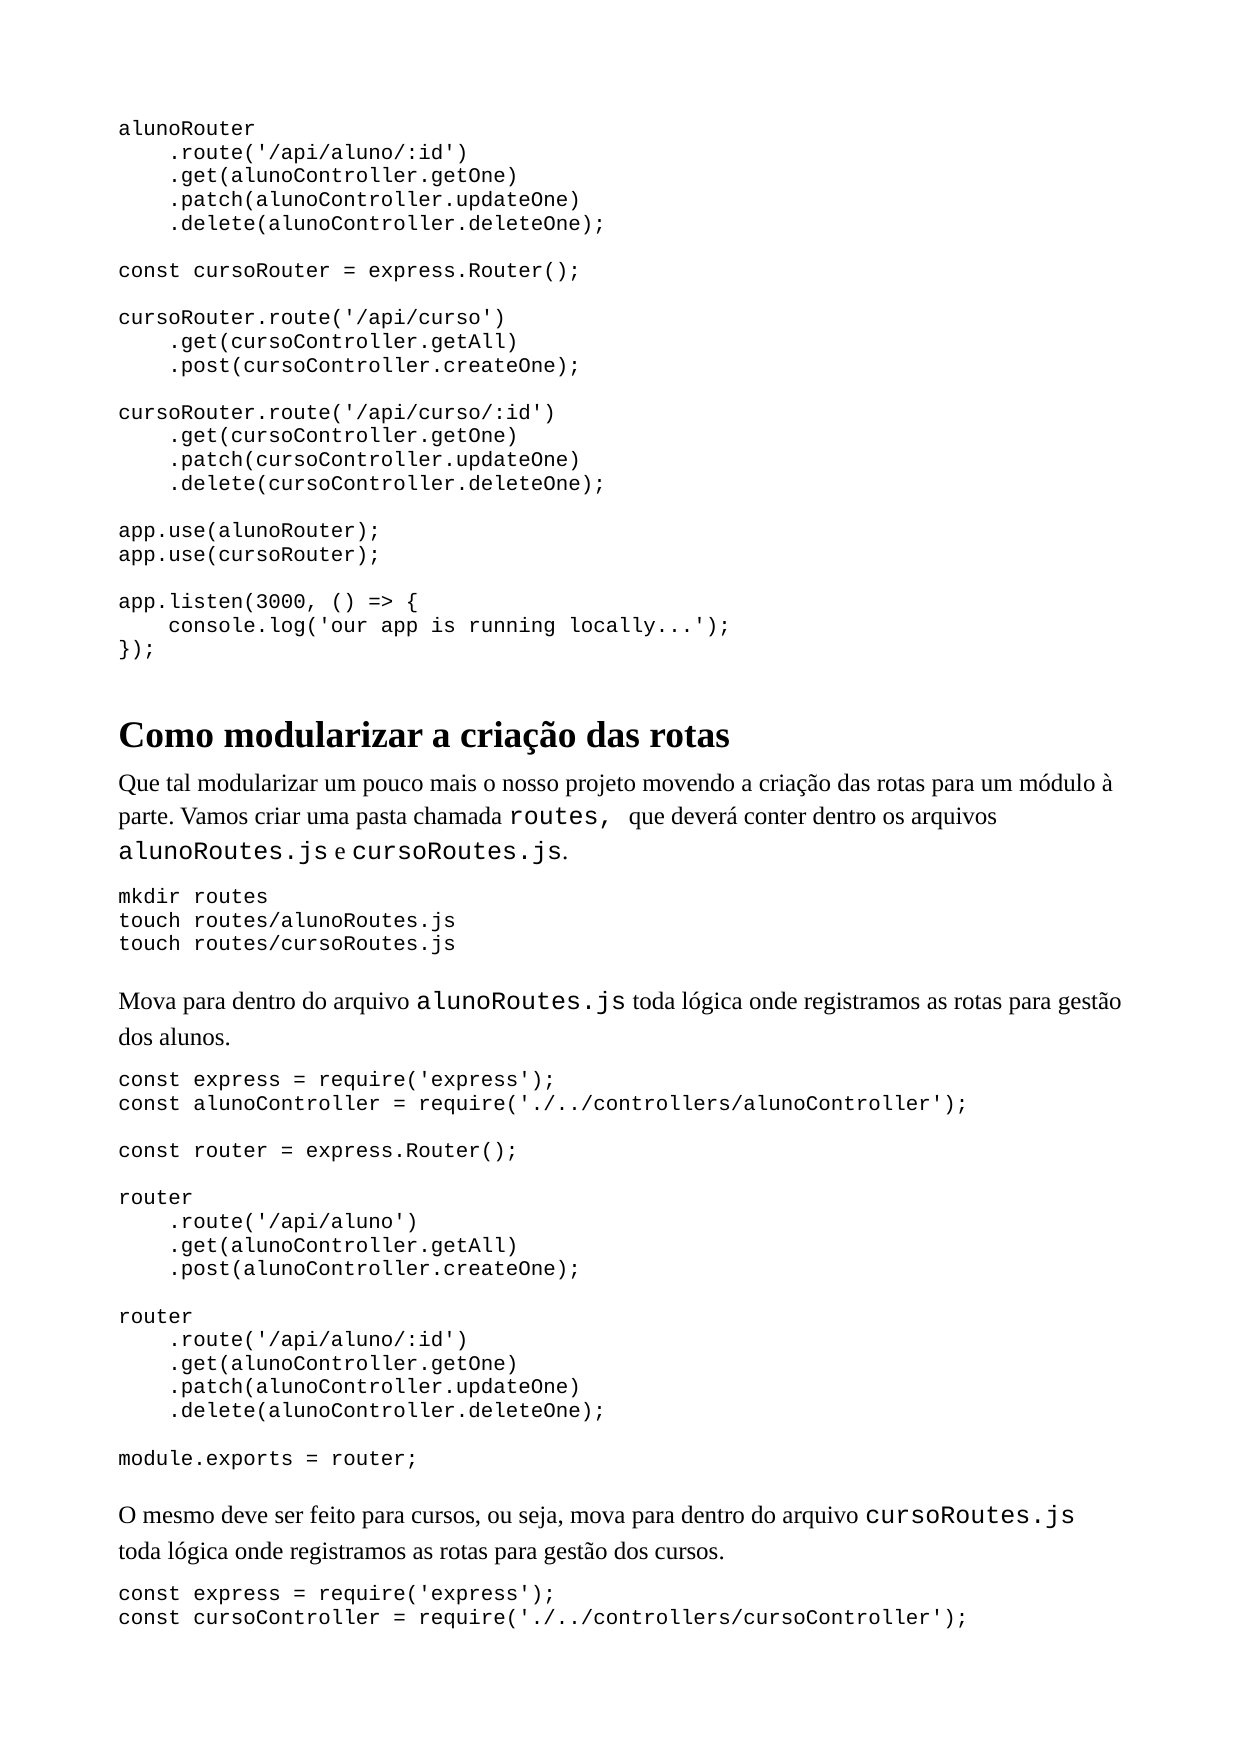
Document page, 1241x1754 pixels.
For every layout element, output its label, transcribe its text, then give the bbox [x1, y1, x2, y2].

text .get(alunoController.getAll) [118, 1235, 1122, 1258]
text Mova para dentro do arquivo alunoRoutes.js toda lógica onde registramos as rotas para gestão dos alunos. [118, 986, 1122, 1050]
text module.exports = router; [118, 1447, 1122, 1471]
text app.use(cursoRouter); [118, 544, 1122, 567]
text .post(cursoController.createOne); [118, 354, 1122, 378]
text .route('/api/aluno') [118, 1211, 1122, 1235]
text const cursoRouter = express.Router(); [118, 260, 1122, 284]
text const express = require('express'); [118, 1069, 1122, 1093]
subtitle Como modularizar a criação das rotas [118, 712, 1122, 755]
text touch routes/cursoRoutes.js [118, 933, 1122, 957]
text .get(cursoController.getOne) [118, 426, 1122, 449]
text O mesmo deve ser feito para cursos, ou seja, mova para dentro do arquivo cursoRoutes.js toda lógica onde registramos as rotas para gestão dos cursos. [118, 1501, 1122, 1564]
text router [118, 1187, 1122, 1211]
text .route('/api/aluno/:id') [118, 1329, 1122, 1353]
text .route('/api/aluno/:id') [118, 142, 1122, 165]
text touch routes/alunoRoutes.js [118, 910, 1122, 933]
text Que tal modularizar um pouco mais o nosso projeto movendo a criação das rotas para um módulo à parte. Vamos criar uma pasta chamada routes, que deverá conter dentro os arquivos alunoRoutes.js e cursoRoutes.js. [118, 768, 1122, 867]
text router [118, 1306, 1122, 1329]
text alunoRouter [118, 118, 1122, 142]
text .post(alunoController.createOne); [118, 1258, 1122, 1282]
text .get(cursoController.getAll) [118, 331, 1122, 354]
text .get(alunoController.getOne) [118, 165, 1122, 189]
text .get(alunoController.getOne) [118, 1353, 1122, 1377]
text const cursoController = require('./../controllers/cursoController'); [118, 1607, 1122, 1631]
text console.log('our app is running locally...'); [118, 615, 1122, 638]
text const alunoController = require('./../controllers/alunoController'); [118, 1093, 1122, 1116]
text .patch(alunoController.updateOne) [118, 189, 1122, 213]
text mkdir routes [118, 886, 1122, 910]
text app.use(alunoRouter); [118, 520, 1122, 544]
text cursoRouter.route('/api/curso') [118, 307, 1122, 331]
text .delete(alunoController.deleteOne); [118, 213, 1122, 236]
text .patch(alunoController.updateOne) [118, 1377, 1122, 1400]
text .patch(cursoController.updateOne) [118, 449, 1122, 473]
text }); [118, 638, 1122, 662]
text app.listen(3000, () => { [118, 591, 1122, 615]
text .delete(cursoController.deleteOne); [118, 473, 1122, 496]
text .delete(alunoController.deleteOne); [118, 1400, 1122, 1424]
text const express = require('express'); [118, 1583, 1122, 1607]
text const router = express.Router(); [118, 1140, 1122, 1164]
text cursoRouter.route('/api/curso/:id') [118, 402, 1122, 426]
